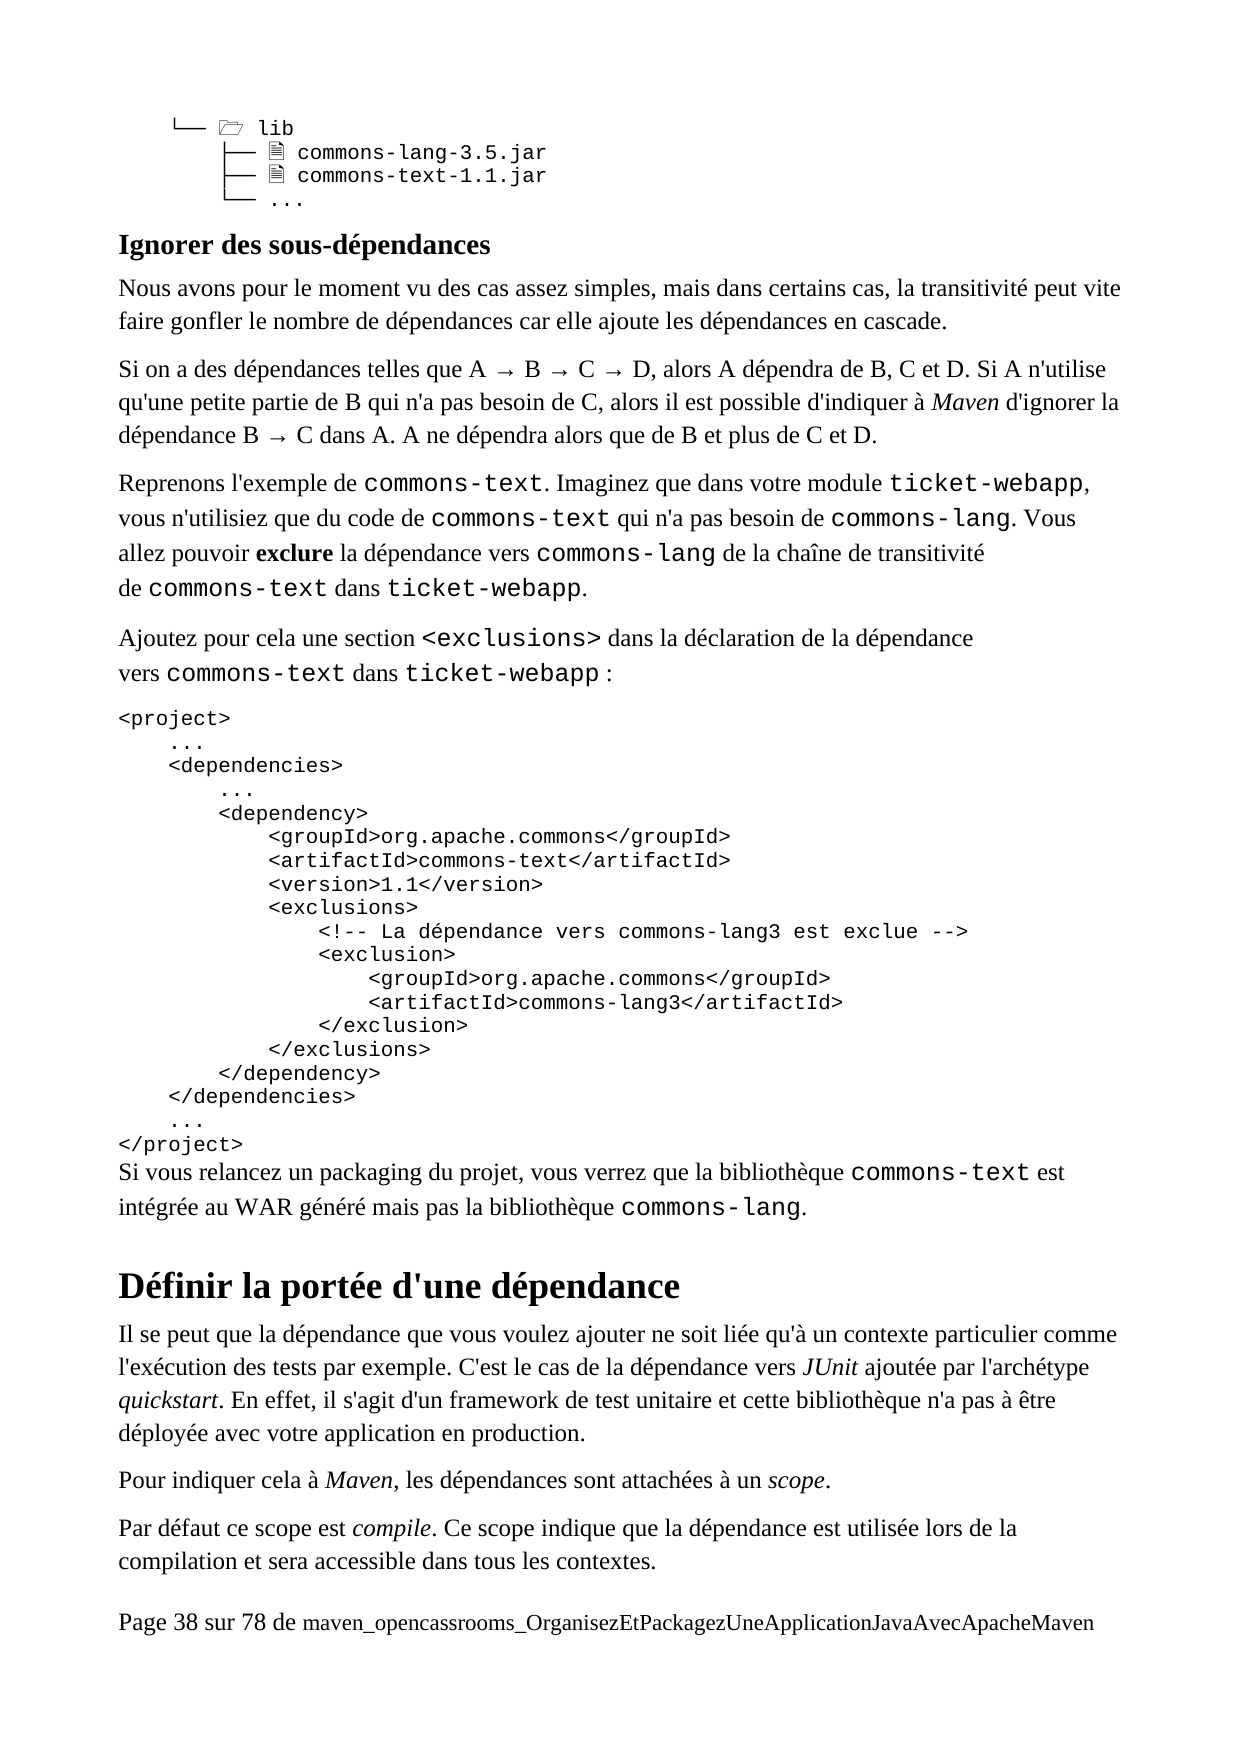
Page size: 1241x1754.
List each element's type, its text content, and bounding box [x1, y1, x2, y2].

text └── ... [118, 189, 1122, 213]
text </exclusions> [118, 1039, 1122, 1063]
text <version>1.1</version> [118, 873, 1122, 897]
text ├── 🗎 commons-lang-3.5.jar [118, 142, 224, 165]
text Nous avons pour le moment vu des cas assez simples, mais dans certains cas, la transitivité peut vite faire gonfler le nombre de dépendances car elle ajoute les dépendances en cascade. [118, 273, 1122, 335]
text Reprenons l'exemple de commons-text. Imaginez que dans votre module ticket-webapp, vous n'utilisiez que du code de commons-text qui n'a pas besoin de commons-lang. Vous allez pouvoir exclure la dépendance vers commons-lang de la chaîne de transitivité de commons-text dans ticket-webapp. [118, 468, 1122, 604]
text <dependencies> [118, 755, 1122, 779]
text </dependency> [118, 1063, 1122, 1086]
subtitle Définir la portée d'une dépendance [118, 1263, 1122, 1306]
text Si vous relancez un packaging du projet, vous verrez que la bibliothèque commons-text est intégrée au WAR généré mais pas la bibliothèque commons-lang. [118, 1157, 1122, 1223]
text Pour indiquer cela à Maven, les dépendances sont attachées à un scope. [118, 1466, 1122, 1494]
text Il se peut que la dépendance que vous voulez ajouter ne soit liée qu'à un contexte particulier comme l'exécution des tests par exemple. C'est le cas de la dépendance vers JUnit ajoutée par l'archétype quickstart. En effet, il s'agit d'un framework de test unitaire et cette bibliothèque n'a pas à être déployée avec votre application en production. [118, 1319, 1122, 1447]
text ... [118, 779, 1122, 803]
text </dependencies> [118, 1086, 1122, 1110]
text ... [118, 1110, 1122, 1134]
text Par défaut ce scope est compile. Ce scope indique que la dépendance est utilisée lors de la compilation et sera accessible dans tous les contextes. [118, 1513, 1122, 1575]
text <dependency> [118, 803, 1122, 826]
text <groupId>org.apache.commons</groupId> [118, 826, 1122, 850]
text <groupId>org.apache.commons</groupId> [118, 968, 1122, 992]
text ├── 🗎 commons-text-1.1.jar [118, 165, 1122, 189]
text <!-- La dépendance vers commons-lang3 est exclue --> [118, 921, 1122, 944]
text </project> [118, 1134, 1122, 1157]
text ... [118, 732, 1122, 755]
text ├── 🗎 commons-lang-3.5.jar [225, 142, 1122, 165]
text Ajoutez pour cela une section <exclusions> dans la déclaration de la dépendance vers commons-text dans ticket-webapp : [118, 623, 1122, 689]
text └── 🗁 lib [118, 118, 1122, 142]
text <artifactId>commons-text</artifactId> [118, 850, 1122, 873]
text </exclusion> [118, 1015, 1122, 1039]
text <exclusions> [118, 897, 1122, 921]
text <exclusion> [118, 944, 1122, 968]
text <project> [118, 708, 1122, 732]
subtitle Ignorer des sous-dépendances [118, 227, 1122, 261]
text Si on a des dépendances telles que A → B → C → D, alors A dépendra de B, C et D. Si A n'utilise qu'une petite partie de B qui n'a pas besoin de C, alors il est possible d'indiquer à Maven d'ignorer la dépendance B → C dans A. A ne dépendra alors que de B et plus de C et D. [118, 354, 1122, 449]
text <artifactId>commons-lang3</artifactId> [118, 992, 1122, 1015]
